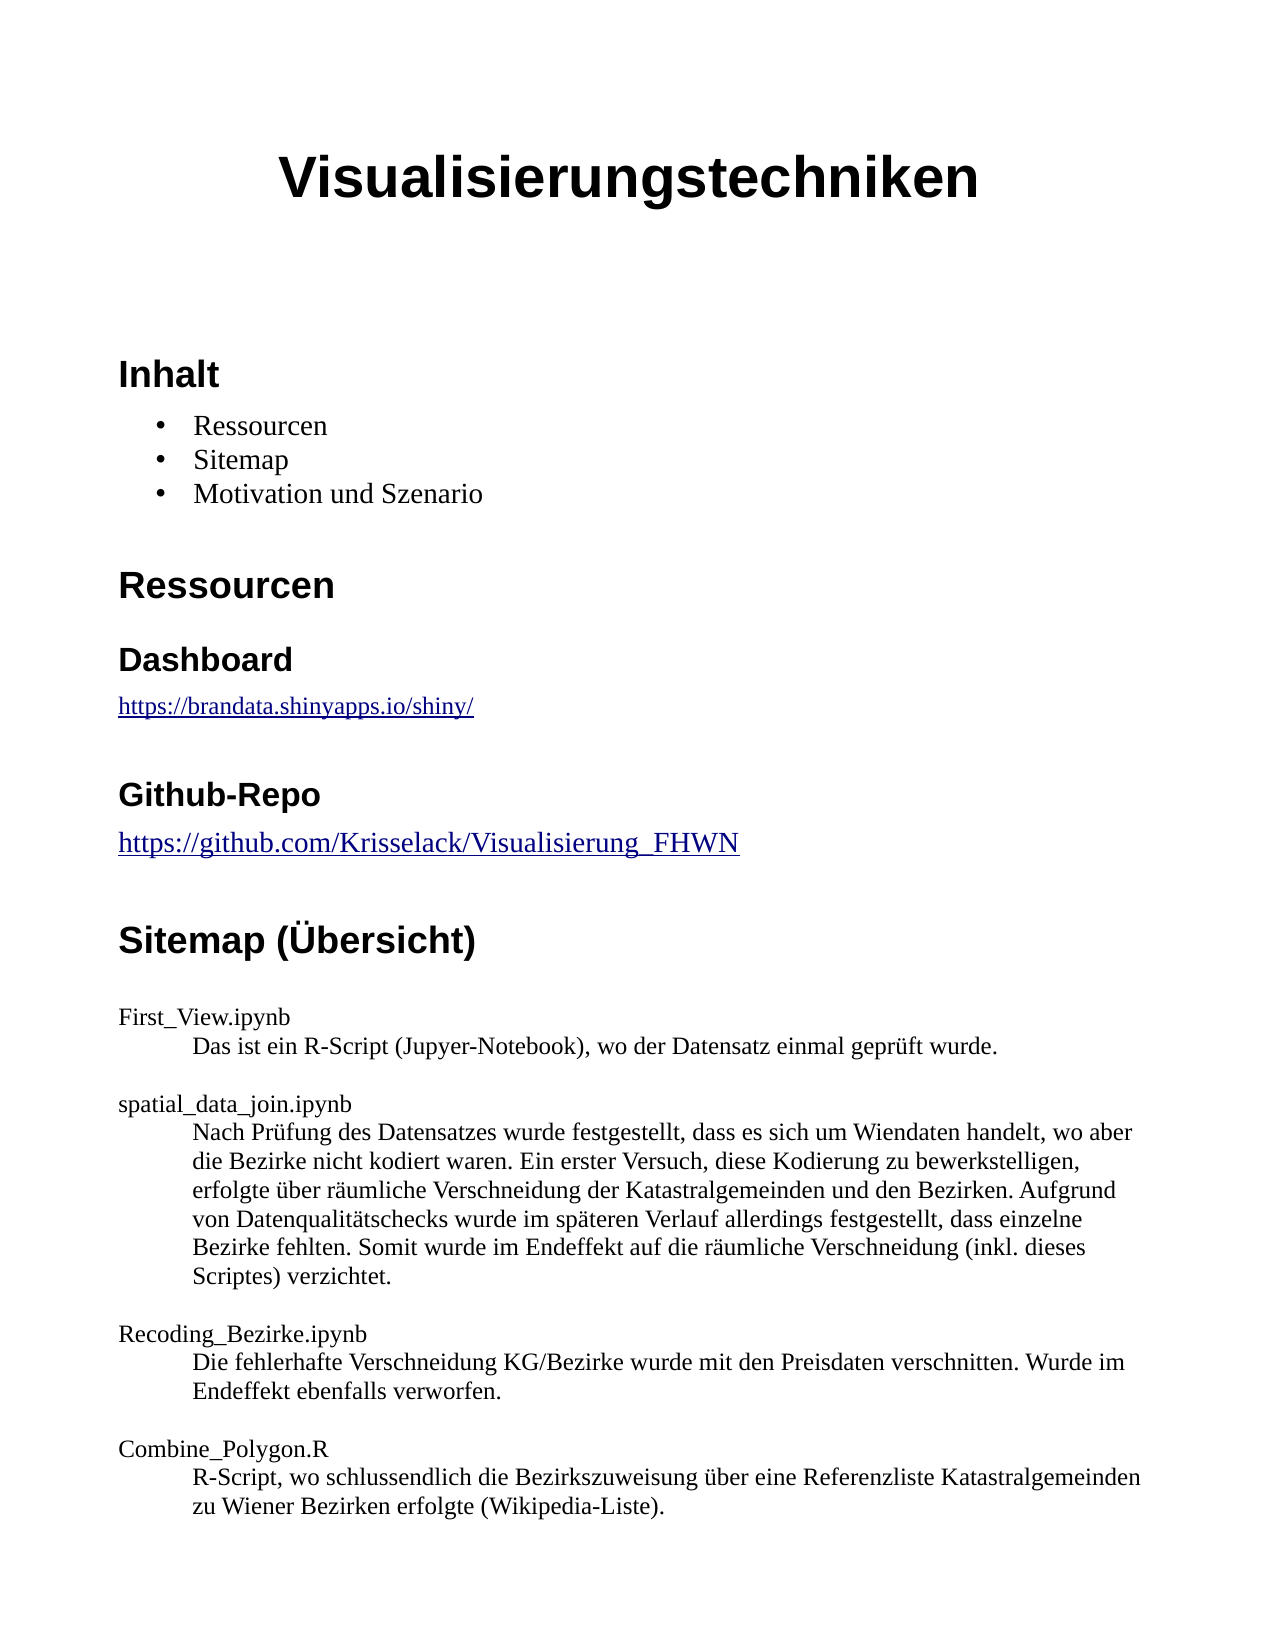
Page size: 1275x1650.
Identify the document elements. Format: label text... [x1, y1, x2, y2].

title Visualisierungstechniken [118, 143, 1157, 210]
subtitle Github-Repo [118, 774, 1157, 813]
text https://brandata.shinyapps.io/shiny/ [118, 691, 1157, 720]
list Ressourcen [156, 408, 1157, 442]
text Das ist ein R-Script (Jupyer-Notebook), wo der Datensatz einmal geprüft wurde. [118, 1031, 1157, 1060]
subtitle Sitemap (Übersicht) [118, 918, 1157, 961]
text R-Script, wo schlussendlich die Bezirkszuweisung über eine Referenzliste Katastralgemeinden zu Wiener Bezirken erfolgte (Wikipedia-Liste). [118, 1462, 1157, 1520]
text Nach Prüfung des Datensatzes wurde festgestellt, dass es sich um Wiendaten handelt, wo aber die Bezirke nicht kodiert waren. Ein erster Versuch, diese Kodierung zu bewerkstelligen, erfolgte über räumliche Verschneidung der Katastralgemeinden und den Bezirken. Aufgrund von Datenqualitätschecks wurde im späteren Verlauf allerdings festgestellt, dass einzelne Bezirke fehlten. Somit wurde im Endeffekt auf die räumliche Verschneidung (inkl. dieses Scriptes) verzichtet. [118, 1117, 1157, 1290]
text Recoding_Bezirke.ipynb [118, 1319, 1157, 1347]
text spatial_data_join.ipynb [118, 1089, 1157, 1117]
text https://github.com/Krisselack/Visualisierung_FHWN [118, 826, 1157, 859]
subtitle Ressourcen [118, 563, 1157, 607]
text Die fehlerhafte Verschneidung KG/Bezirke wurde mit den Preisdaten verschnitten. Wurde im Endeffekt ebenfalls verworfen. [118, 1347, 1157, 1405]
list Sitemap [156, 442, 1157, 476]
text First_View.ipynb [118, 1002, 1157, 1031]
subtitle Dashboard [118, 640, 1157, 679]
text Combine_Polygon.R [118, 1434, 1157, 1462]
subtitle Inhalt [118, 352, 1157, 396]
list Motivation und Szenario [156, 476, 1157, 509]
